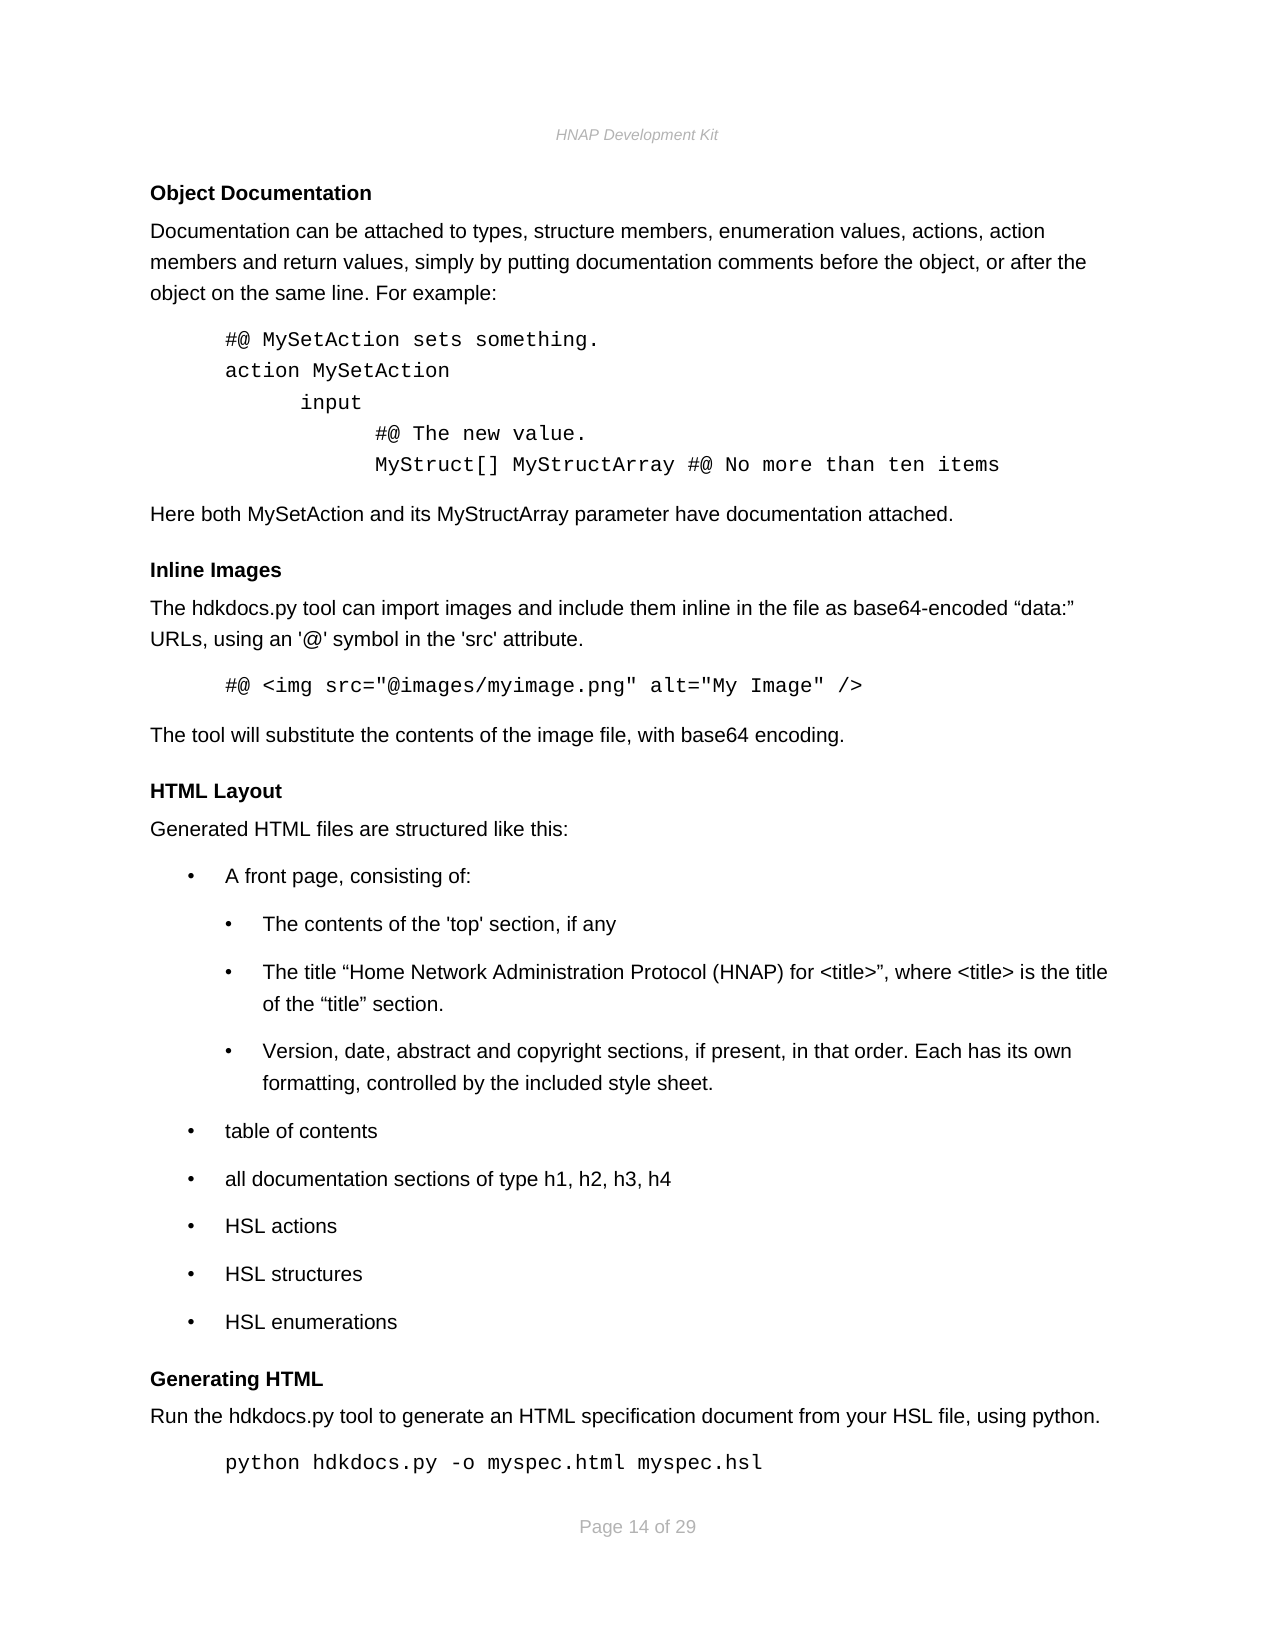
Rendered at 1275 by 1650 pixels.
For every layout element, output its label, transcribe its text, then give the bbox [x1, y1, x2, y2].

text #@ <img src="@images/myimage.png" alt="My Image" /> [225, 667, 1125, 699]
subtitle Generating HTML [150, 1359, 1125, 1390]
subtitle Object Documentation [150, 174, 1125, 205]
list A front page, consisting of: [187, 857, 1125, 888]
text Documentation can be attached to types, structure members, enumeration values, actions, action members and return values, simply by putting documentation comments before the object, or after the object on the same line. For example: [150, 211, 1125, 305]
text The tool will substitute the contents of the image file, with base64 encoding. [150, 715, 1125, 747]
list Version, date, abstract and copyright sections, if present, in that order. Each has its own formatting, controlled by the included style sheet. [225, 1032, 1125, 1094]
list The title “Home Network Administration Protocol (HNAP) for <title>”, where <title> is the title of the “title” section. [225, 953, 1125, 1015]
text #@ MySetAction sets something. action MySetAction input #@ The new value. MyStruct[] MyStructArray #@ No more than ten items [225, 322, 1125, 478]
text Here both MySetAction and its MyStructArray parameter have documentation attached. [150, 494, 1125, 526]
list HSL actions [187, 1207, 1125, 1238]
text python hdkdocs.py -o myspec.html myspec.hsl [225, 1444, 1125, 1476]
list table of contents [187, 1111, 1125, 1142]
list HSL enumerations [187, 1303, 1125, 1334]
list HSL structures [187, 1255, 1125, 1286]
subtitle Inline Images [150, 551, 1125, 582]
text Run the hdkdocs.py tool to generate an HTML specification document from your HSL file, using python. [150, 1397, 1125, 1428]
list The contents of the 'top' section, if any [225, 905, 1125, 936]
text Generated HTML files are structured like this: [150, 809, 1125, 840]
list all documentation sections of type h1, h2, h3, h4 [187, 1159, 1125, 1190]
subtitle HTML Layout [150, 772, 1125, 803]
text The hdkdocs.py tool can import images and include them inline in the file as base64-encoded “data:” URLs, using an '@' symbol in the 'src' attribute. [150, 588, 1125, 651]
